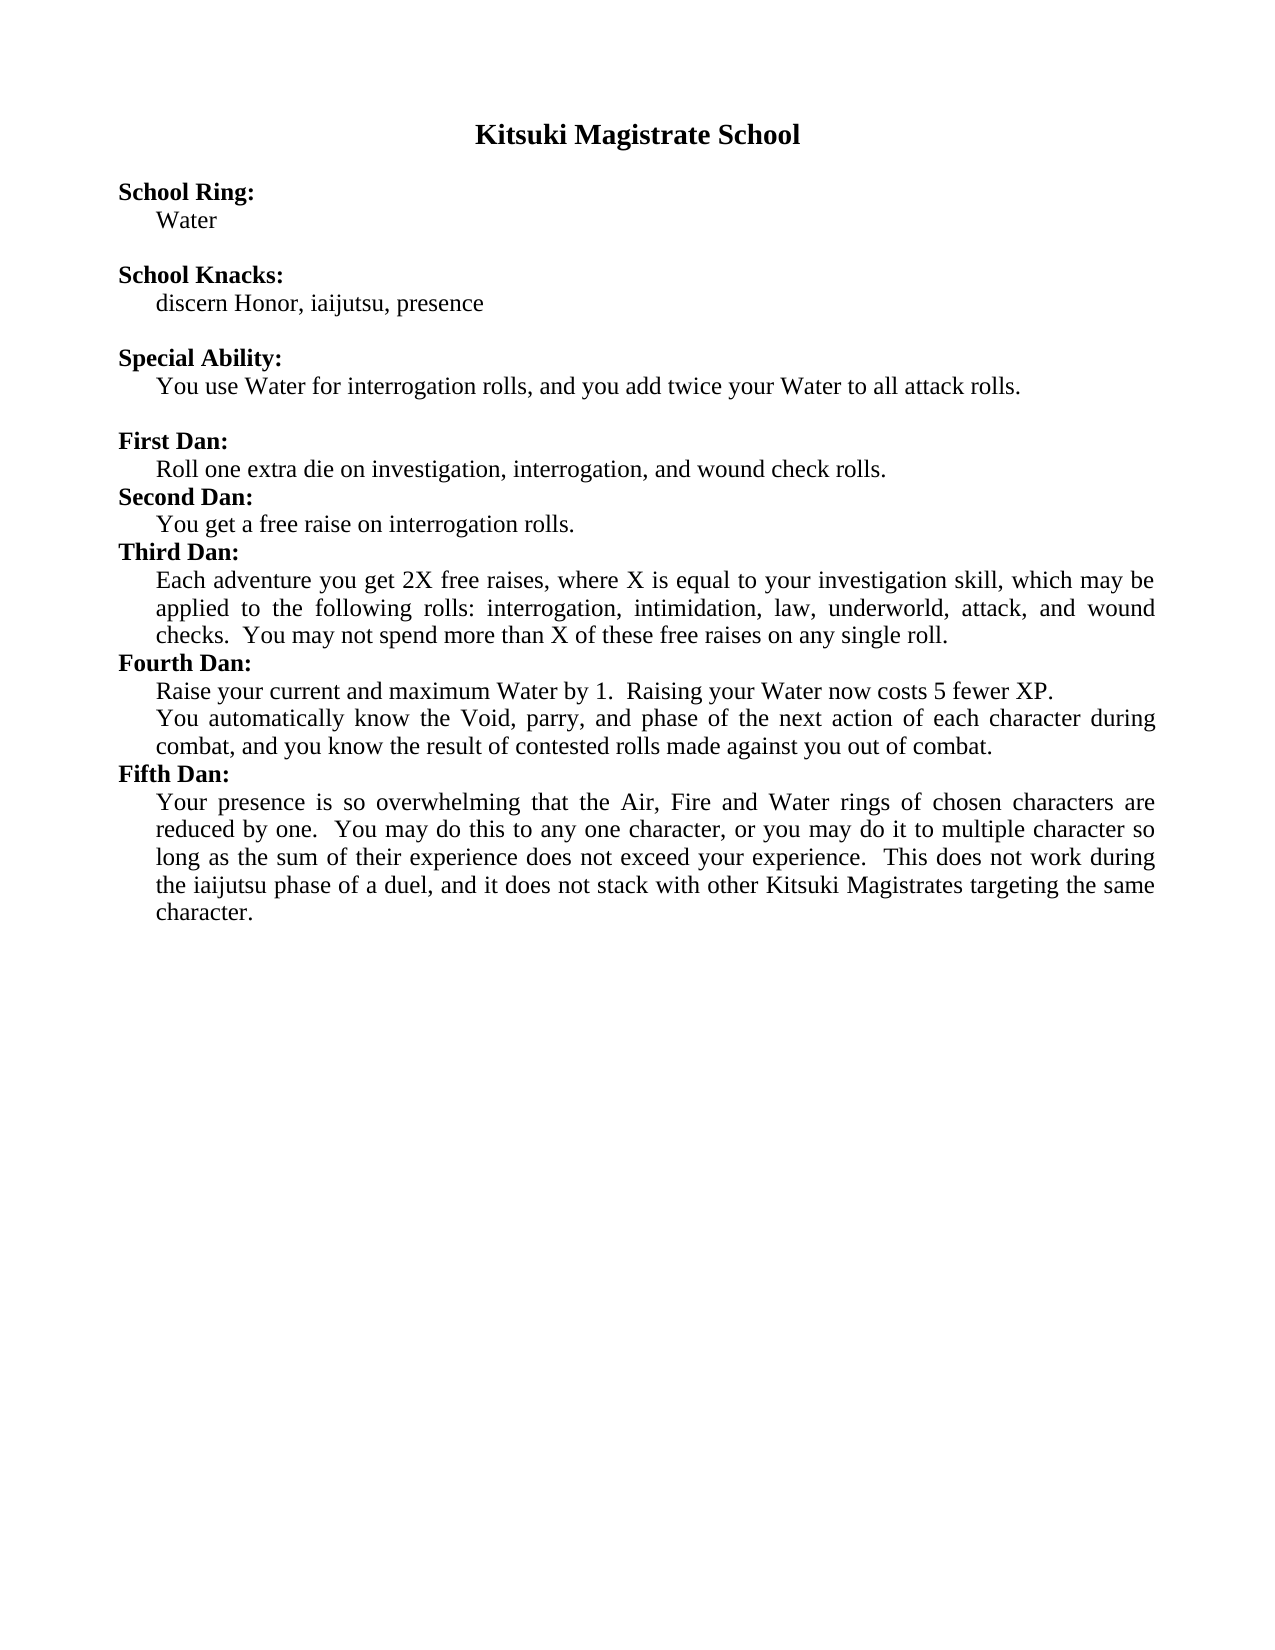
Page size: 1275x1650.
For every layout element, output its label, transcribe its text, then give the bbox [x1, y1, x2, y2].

text You get a free raise on interrogation rolls. [156, 511, 1157, 538]
text discern Honor, iaijutsu, presence [156, 289, 1157, 317]
text Special Ability: [118, 344, 1157, 372]
text Fifth Dan: [118, 760, 1157, 788]
text School Ring: [118, 178, 1157, 206]
text Kitsuki Magistrate School [118, 118, 1157, 150]
text First Dan: [118, 427, 1157, 455]
text Roll one extra die on investigation, interrogation, and wound check rolls. [156, 455, 1157, 483]
text You use Water for interrogation rolls, and you add twice your Water to all attack rolls. [156, 372, 1157, 400]
text Your presence is so overwhelming that the Air, Fire and Water rings of chosen characters are reduced by one. You may do this to any one character, or you may do it to multiple character so long as the sum of their experience does not exceed your experience. This does not work during the iaijutsu phase of a duel, and it does not stack with other Kitsuki Magistrates targeting the same character. [156, 788, 1157, 926]
text Fourth Dan: [118, 649, 1157, 677]
text Water [156, 206, 1157, 233]
text You automatically know the Void, parry, and phase of the next action of each character during combat, and you know the result of contested rolls made against you out of combat. [156, 704, 1157, 760]
text School Knacks: [118, 261, 1157, 289]
text Each adventure you get 2X free raises, where X is equal to your investigation skill, which may be applied to the following rolls: interrogation, intimidation, law, underworld, attack, and wound checks. You may not spend more than X of these free raises on any single roll. [156, 566, 1157, 649]
text Second Dan: [118, 483, 1157, 511]
text Third Dan: [118, 538, 1157, 566]
text Raise your current and maximum Water by 1. Raising your Water now costs 5 fewer XP. [156, 677, 1157, 704]
